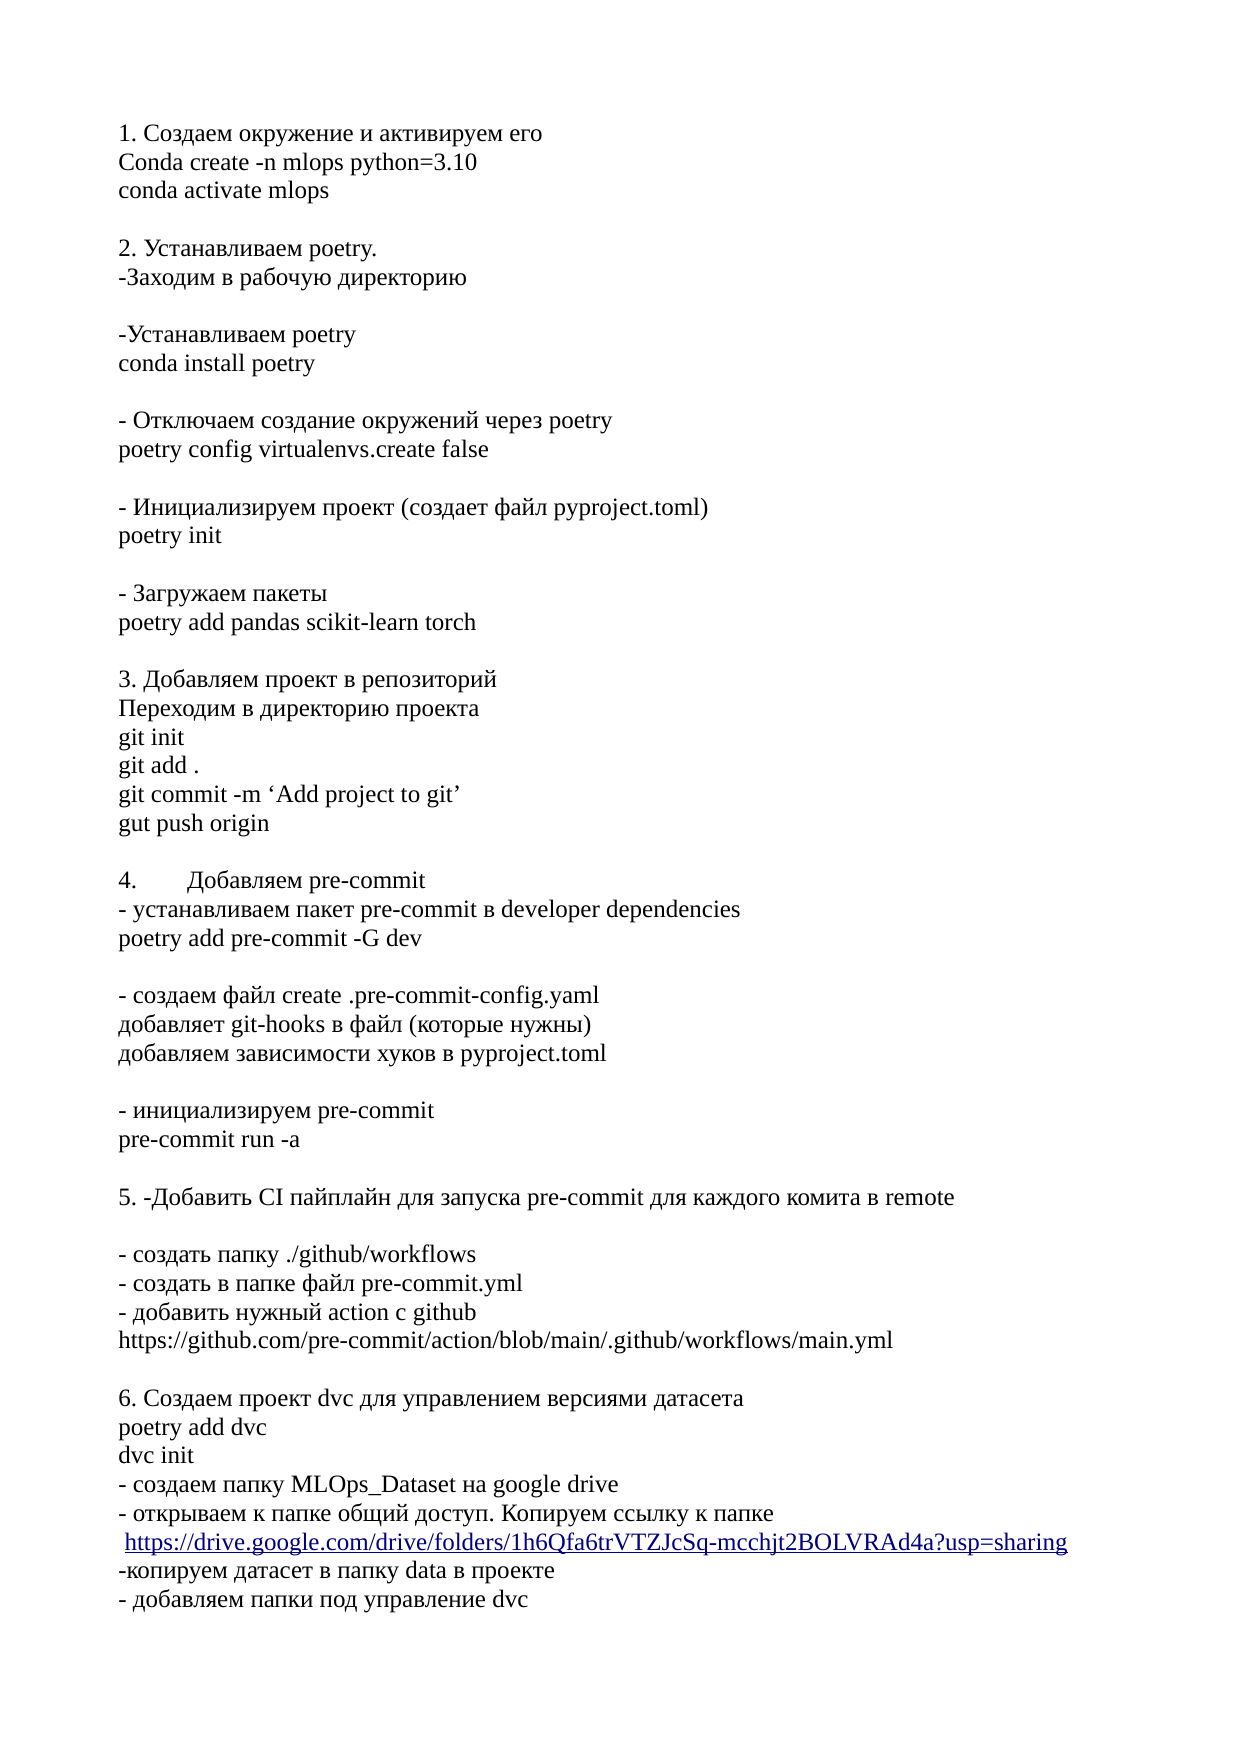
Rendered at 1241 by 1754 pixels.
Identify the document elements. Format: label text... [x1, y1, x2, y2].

text - создаем папку MLOps_Dataset на google drive [118, 1469, 1122, 1498]
text -Устанавливаем poetry [118, 319, 1122, 348]
text poetry add dvc [118, 1412, 1122, 1441]
text https://drive.google.com/drive/folders/1h6Qfa6trVTZJcSq-mcchjt2BOLVRAd4a?usp=sharing [118, 1527, 1122, 1556]
text gut push origin [118, 808, 1122, 837]
text Переходим в директорию проекта [118, 693, 1122, 722]
text https://github.com/pre-commit/action/blob/main/.github/workflows/main.yml [118, 1326, 1122, 1354]
text 6. Создаем проект dvc для управлением версиями датасета [118, 1383, 1122, 1412]
text poetry init [118, 521, 1122, 549]
text Conda create -n mlops python=3.10 [118, 147, 1122, 176]
text 4. Добавляем pre-commit [118, 866, 1122, 894]
text - Отключаем создание окружений через poetry [118, 406, 1122, 434]
text - инициализируем pre-commit [118, 1096, 1122, 1124]
text 5. -Добавить CI пайплайн для запуска pre-commit для каждого комита в remote [118, 1182, 1122, 1211]
text git add . [118, 751, 1122, 779]
text -Заходим в рабочую директорию [118, 262, 1122, 291]
text poetry config virtualenvs.create false [118, 434, 1122, 463]
text добавляем зависимости хуков в pyproject.toml [118, 1038, 1122, 1067]
text git init [118, 722, 1122, 751]
text 1. Создаем окружение и активируем его [118, 118, 1122, 147]
text - открываем к папке общий доступ. Копируем ссылку к папке [118, 1498, 1122, 1527]
text poetry add pre-commit -G dev [118, 923, 1122, 952]
text добавляет git-hooks в файл (которые нужны) [118, 1009, 1122, 1038]
text -копируем датасет в папку data в проекте [118, 1556, 1122, 1584]
text - Инициализируем проект (создает файл pyproject.toml) [118, 492, 1122, 521]
text - создаем файл create .pre-commit-config.yaml [118, 981, 1122, 1009]
text git commit -m ‘Add project to git’ [118, 779, 1122, 808]
text 2. Устанавливаем poetry. [118, 233, 1122, 262]
text conda install poetry [118, 348, 1122, 377]
text pre-commit run -a [118, 1124, 1122, 1153]
text - создать папку ./github/workflows [118, 1239, 1122, 1268]
text 3. Добавляем проект в репозиторий [118, 664, 1122, 693]
text - устанавливаем пакет pre-commit в developer dependencies [118, 894, 1122, 923]
text - добавить нужный action с github [118, 1297, 1122, 1326]
text conda activate mlops [118, 176, 1122, 204]
text dvc init [118, 1441, 1122, 1469]
text poetry add pandas scikit-learn torch [118, 607, 1122, 636]
text - добавляем папки под управление dvc [118, 1584, 1122, 1613]
text - создать в папке файл pre-commit.yml [118, 1268, 1122, 1297]
text - Загружаем пакеты [118, 578, 1122, 607]
